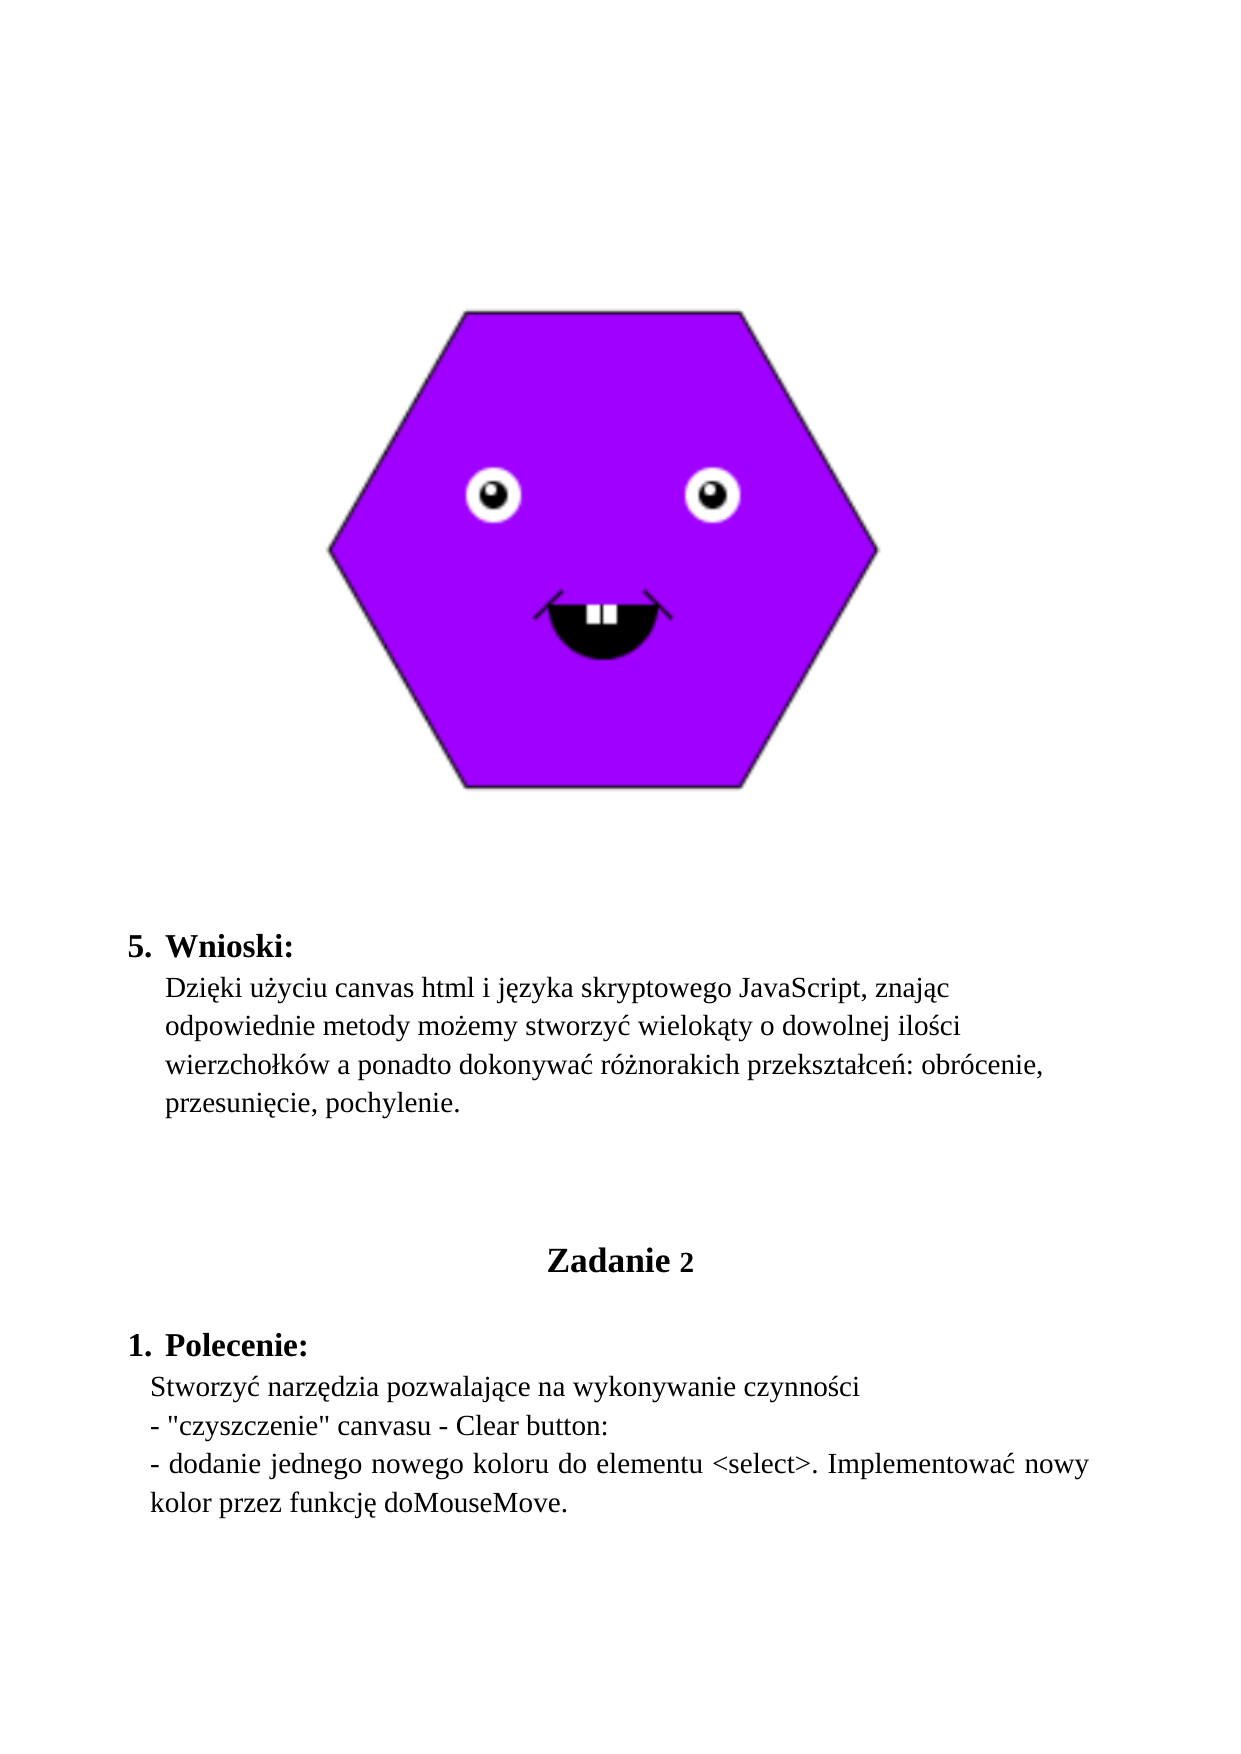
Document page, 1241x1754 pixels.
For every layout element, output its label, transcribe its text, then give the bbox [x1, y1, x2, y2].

text - dodanie jednego nowego koloru do elementu <select>. Implementować nowy kolor przez funkcję doMouseMove. [150, 1446, 1090, 1518]
picture [177, 172, 1022, 847]
text Zadanie 2 [150, 1240, 1090, 1281]
subtitle Polecenie: [127, 1325, 1090, 1363]
text Dzięki użyciu canvas html i języka skryptowego JavaScript, znając odpowiednie metody możemy stworzyć wielokąty o dowolnej ilości wierzchołków a ponadto dokonywać różnorakich przekształceń: obrócenie, przesunięcie, pochylenie. [165, 970, 1090, 1119]
text - "czyszczenie" canvasu - Clear button: [150, 1408, 1090, 1441]
text Stworzyć narzędzia pozwalające na wykonywanie czynności [150, 1369, 1090, 1403]
subtitle Wnioski: [127, 926, 1090, 964]
